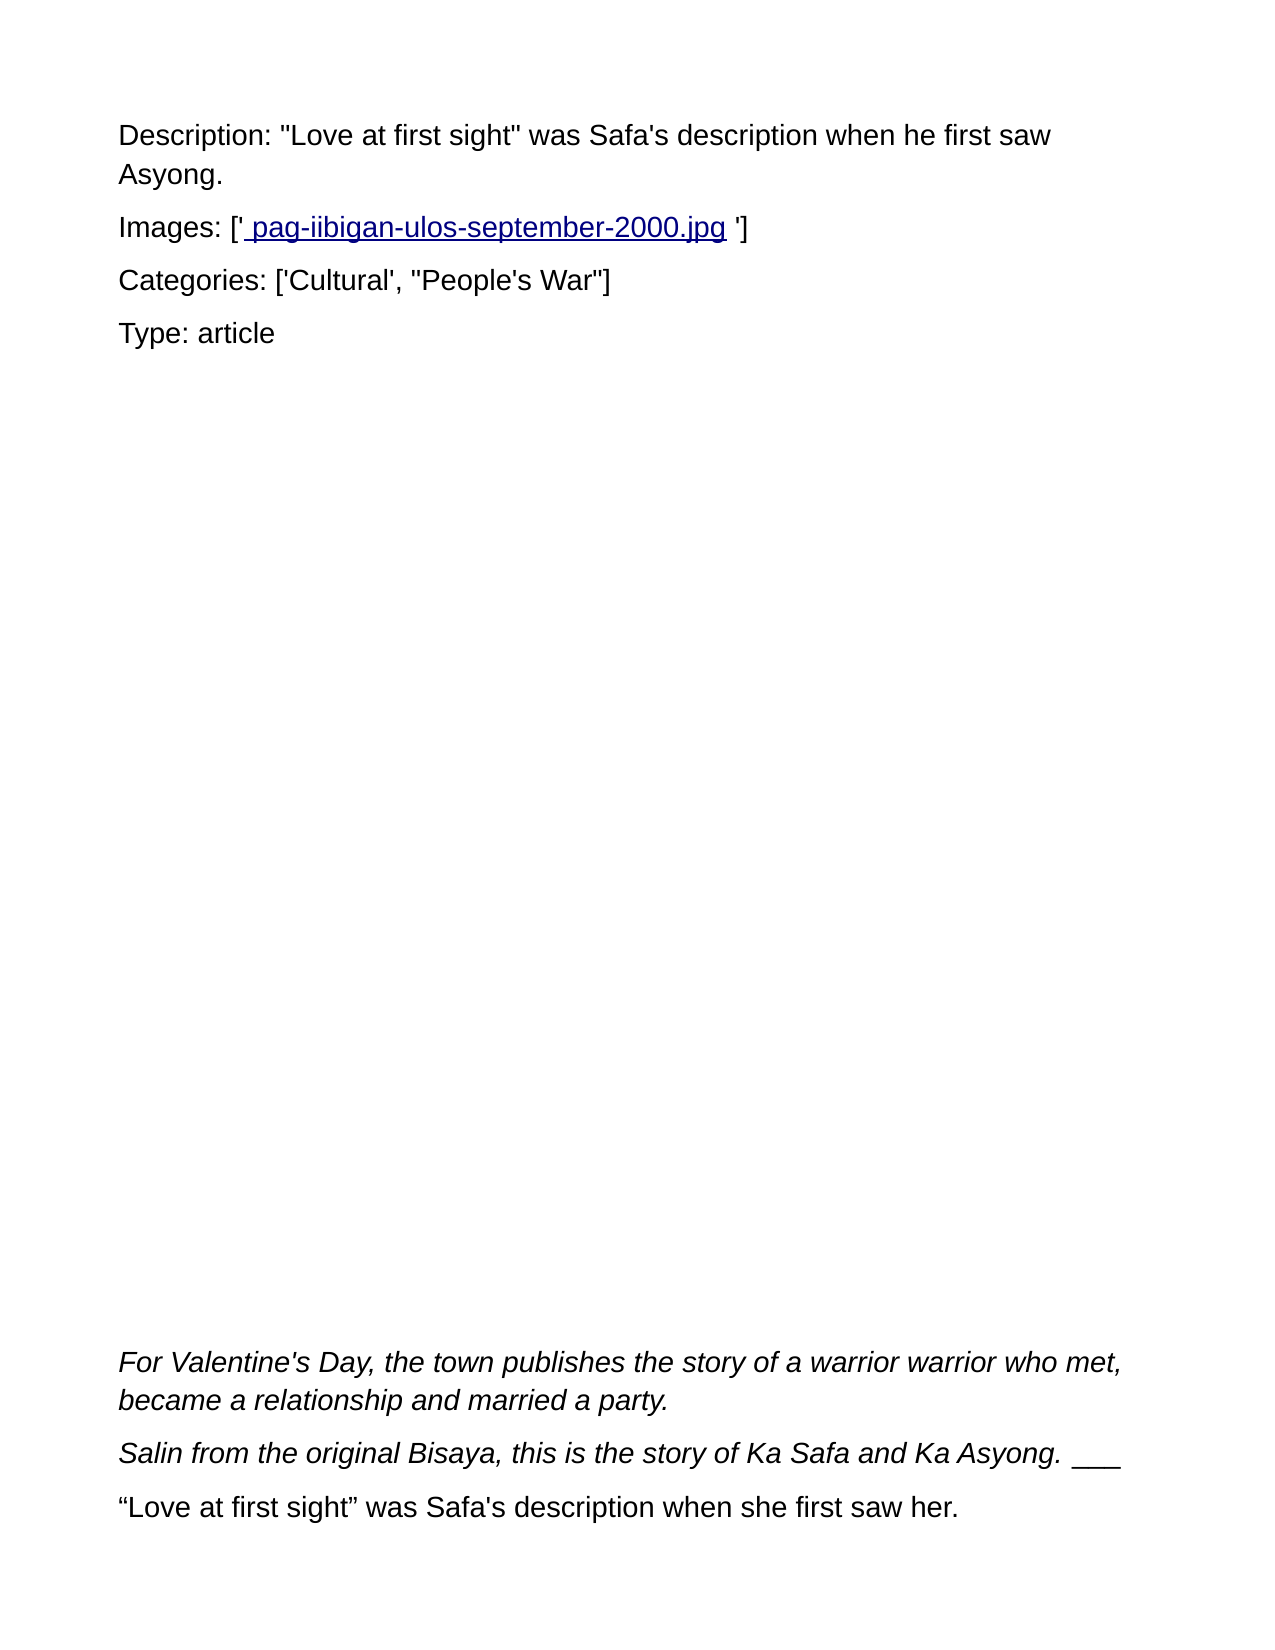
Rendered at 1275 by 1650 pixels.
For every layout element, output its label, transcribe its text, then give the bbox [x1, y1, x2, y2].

text Description: "Love at first sight" was Safa's description when he first saw Asyong. [118, 118, 1157, 190]
text Images: [' pag-iibigan-ulos-september-2000.jpg '] [118, 210, 1157, 243]
text Salin from the original Bisaya, this is the story of Ka Safa and Ka Asyong. ___ [118, 1437, 1157, 1470]
text For Valentine's Day, the town publishes the story of a warrior warrior who met, became a relationship and married a party. [118, 369, 1157, 1417]
text “Love at first sight” was Safa's description when she first saw her. [118, 1490, 1157, 1523]
text Type: article [118, 316, 1157, 349]
text Categories: ['Cultural', "People's War"] [118, 263, 1157, 296]
